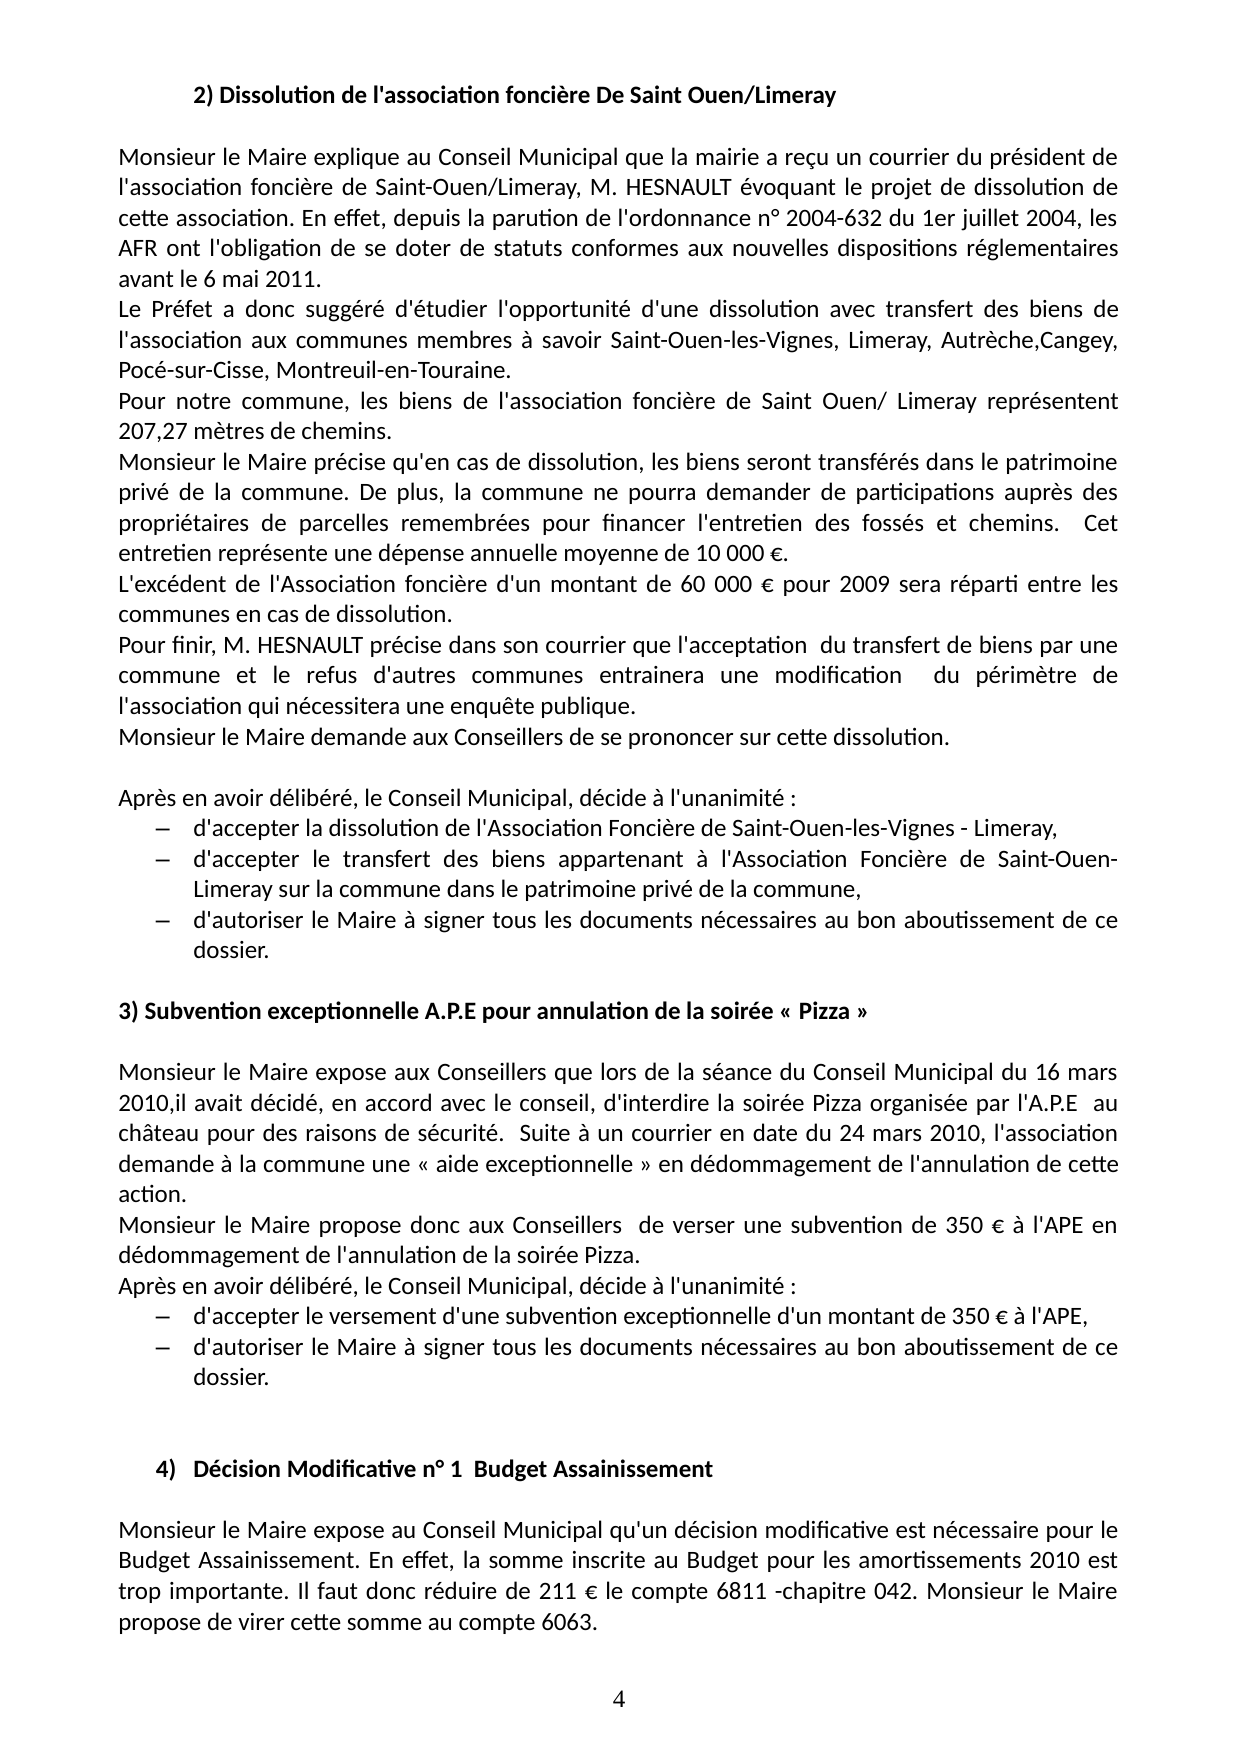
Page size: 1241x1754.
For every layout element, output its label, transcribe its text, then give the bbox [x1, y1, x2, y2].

text Monsieur le Maire précise qu'en cas de dissolution, les biens seront transférés dans le patrimoine privé de la commune. De plus, la commune ne pourra demander de participations auprès des propriétaires de parcelles remembrées pour financer l'entretien des fossés et chemins. Cet entretien représente une dépense annuelle moyenne de 10 000 €. [118, 446, 1120, 568]
list d'accepter la dissolution de l'Association Foncière de Saint-Ouen-les-Vignes - Limeray, [156, 812, 1120, 843]
text 3) Subvention exceptionnelle A.P.E pour annulation de la soirée « Pizza » [118, 995, 1120, 1026]
text Monsieur le Maire expose aux Conseillers que lors de la séance du Conseil Municipal du 16 mars 2010,il avait décidé, en accord avec le conseil, d'interdire la soirée Pizza organisée par l'A.P.E au château pour des raisons de sécurité. Suite à un courrier en date du 24 mars 2010, l'association demande à la commune une « aide exceptionnelle » en dédommagement de l'annulation de cette action. [118, 1056, 1120, 1209]
text Après en avoir délibéré, le Conseil Municipal, décide à l'unanimité : [118, 1270, 1120, 1301]
text Après en avoir délibéré, le Conseil Municipal, décide à l'unanimité : [118, 751, 1120, 812]
text Pour notre commune, les biens de l'association foncière de Saint Ouen/ Limeray représentent 207,27 mètres de chemins. [118, 385, 1120, 446]
list d'accepter le versement d'une subvention exceptionnelle d'un montant de 350 € à l'APE, [156, 1301, 1120, 1331]
text Monsieur le Maire propose donc aux Conseillers de verser une subvention de 350 € à l'APE en dédommagement de l'annulation de la soirée Pizza. [118, 1209, 1120, 1270]
list d'accepter le transfert des biens appartenant à l'Association Foncière de Saint-Ouen-Limeray sur la commune dans le patrimoine privé de la commune, [156, 843, 1120, 904]
text Le Préfet a donc suggéré d'étudier l'opportunité d'une dissolution avec transfert des biens de l'association aux communes membres à savoir Saint-Ouen-les-Vignes, Limeray, Autrèche,Cangey, Pocé-sur-Cisse, Montreuil-en-Touraine. [118, 293, 1120, 385]
list Décision Modificative n° 1 Budget Assainissement [156, 1453, 1120, 1484]
list d'autoriser le Maire à signer tous les documents nécessaires au bon aboutissement de ce dossier. [156, 1331, 1120, 1392]
text Monsieur le Maire explique au Conseil Municipal que la mairie a reçu un courrier du président de l'association foncière de Saint-Ouen/Limeray, M. HESNAULT évoquant le projet de dissolution de cette association. En effet, depuis la parution de l'ordonnance n° 2004-632 du 1er juillet 2004, les AFR ont l'obligation de se doter de statuts conformes aux nouvelles dispositions réglementaires avant le 6 mai 2011. [118, 141, 1120, 293]
list 2) Dissolution de l'association foncière De Saint Ouen/Limeray [156, 80, 1120, 110]
text Pour finir, M. HESNAULT précise dans son courrier que l'acceptation du transfert de biens par une commune et le refus d'autres communes entrainera une modification du périmètre de l'association qui nécessitera une enquête publique. [118, 629, 1120, 721]
list d'autoriser le Maire à signer tous les documents nécessaires au bon aboutissement de ce dossier. [156, 904, 1120, 965]
text L'excédent de l'Association foncière d'un montant de 60 000 € pour 2009 sera réparti entre les communes en cas de dissolution. [118, 568, 1120, 629]
text Monsieur le Maire expose au Conseil Municipal qu'un décision modificative est nécessaire pour le Budget Assainissement. En effet, la somme inscrite au Budget pour les amortissements 2010 est trop importante. Il faut donc réduire de 211 € le compte 6811 -chapitre 042. Monsieur le Maire propose de virer cette somme au compte 6063. [118, 1514, 1120, 1636]
text Monsieur le Maire demande aux Conseillers de se prononcer sur cette dissolution. [118, 721, 1120, 751]
